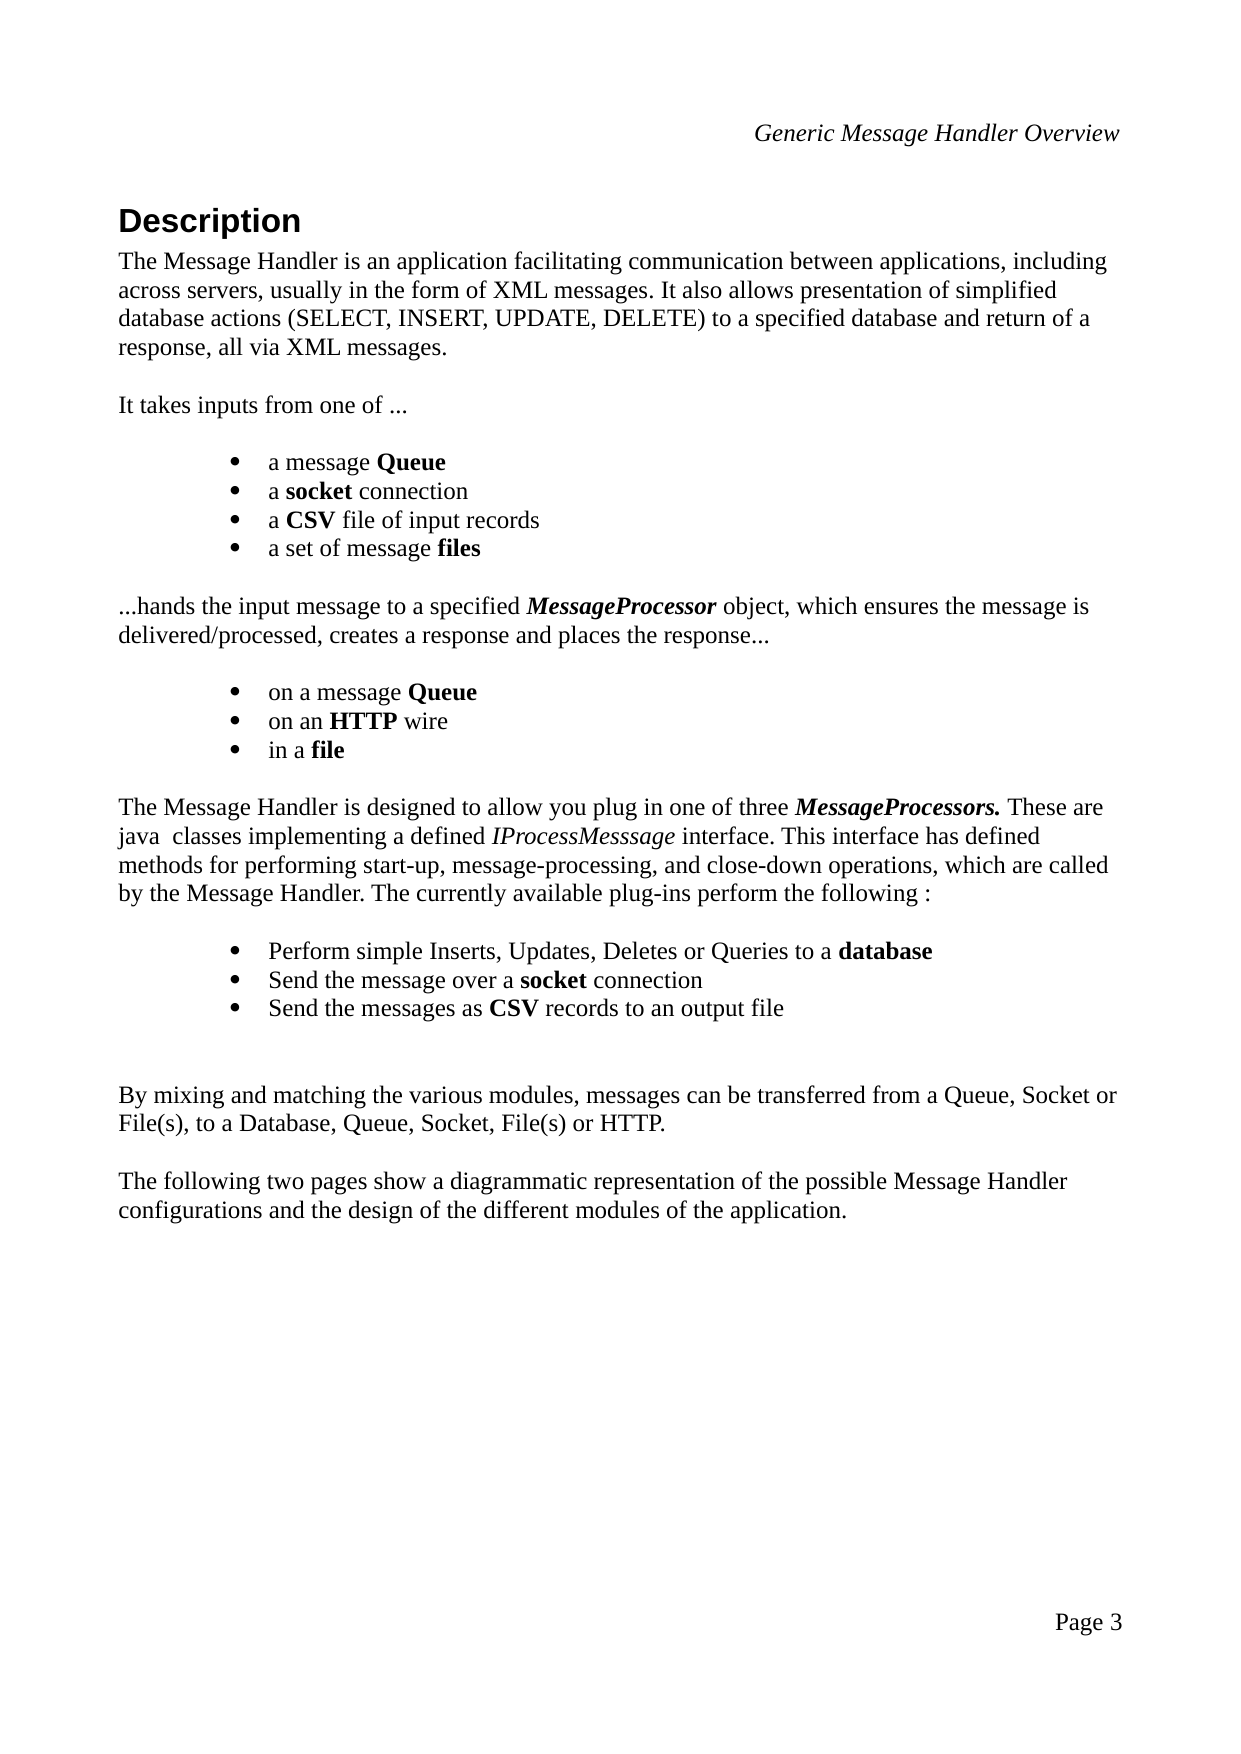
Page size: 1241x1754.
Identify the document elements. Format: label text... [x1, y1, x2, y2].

list a set of message files [231, 533, 1122, 562]
list on a message Queue [231, 677, 1122, 706]
text The Message Handler is designed to allow you plug in one of three MessageProcessors. These are java classes implementing a defined IProcessMesssage interface. This interface has defined methods for performing start-up, message-processing, and close-down operations, which are called by the Message Handler. The currently available plug-ins perform the following : [118, 792, 1122, 907]
list a socket connection [231, 476, 1122, 505]
text By mixing and matching the various modules, messages can be transferred from a Queue, Socket or File(s), to a Database, Queue, Socket, File(s) or HTTP. [118, 1080, 1122, 1137]
list in a file [231, 735, 1122, 763]
list on an HTTP wire [231, 706, 1122, 735]
list a message Queue [231, 447, 1122, 476]
list Perform simple Inserts, Updates, Deletes or Queries to a database [231, 936, 1122, 965]
list Send the messages as CSV records to an output file [231, 993, 1122, 1022]
list a CSV file of input records [231, 505, 1122, 533]
list Send the message over a socket connection [231, 965, 1122, 993]
text The Message Handler is an application facilitating communication between applications, including across servers, usually in the form of XML messages. It also allows presentation of simplified database actions (SELECT, INSERT, UPDATE, DELETE) to a specified database and return of a response, all via XML messages. [118, 246, 1122, 361]
text It takes inputs from one of ... [118, 390, 1122, 418]
text The following two pages show a diagrammatic representation of the possible Message Handler configurations and the design of the different modules of the application. [118, 1166, 1122, 1223]
text ...hands the input message to a specified MessageProcessor object, which ensures the message is delivered/processed, creates a response and places the response... [118, 591, 1122, 648]
subtitle Description [118, 201, 1122, 240]
